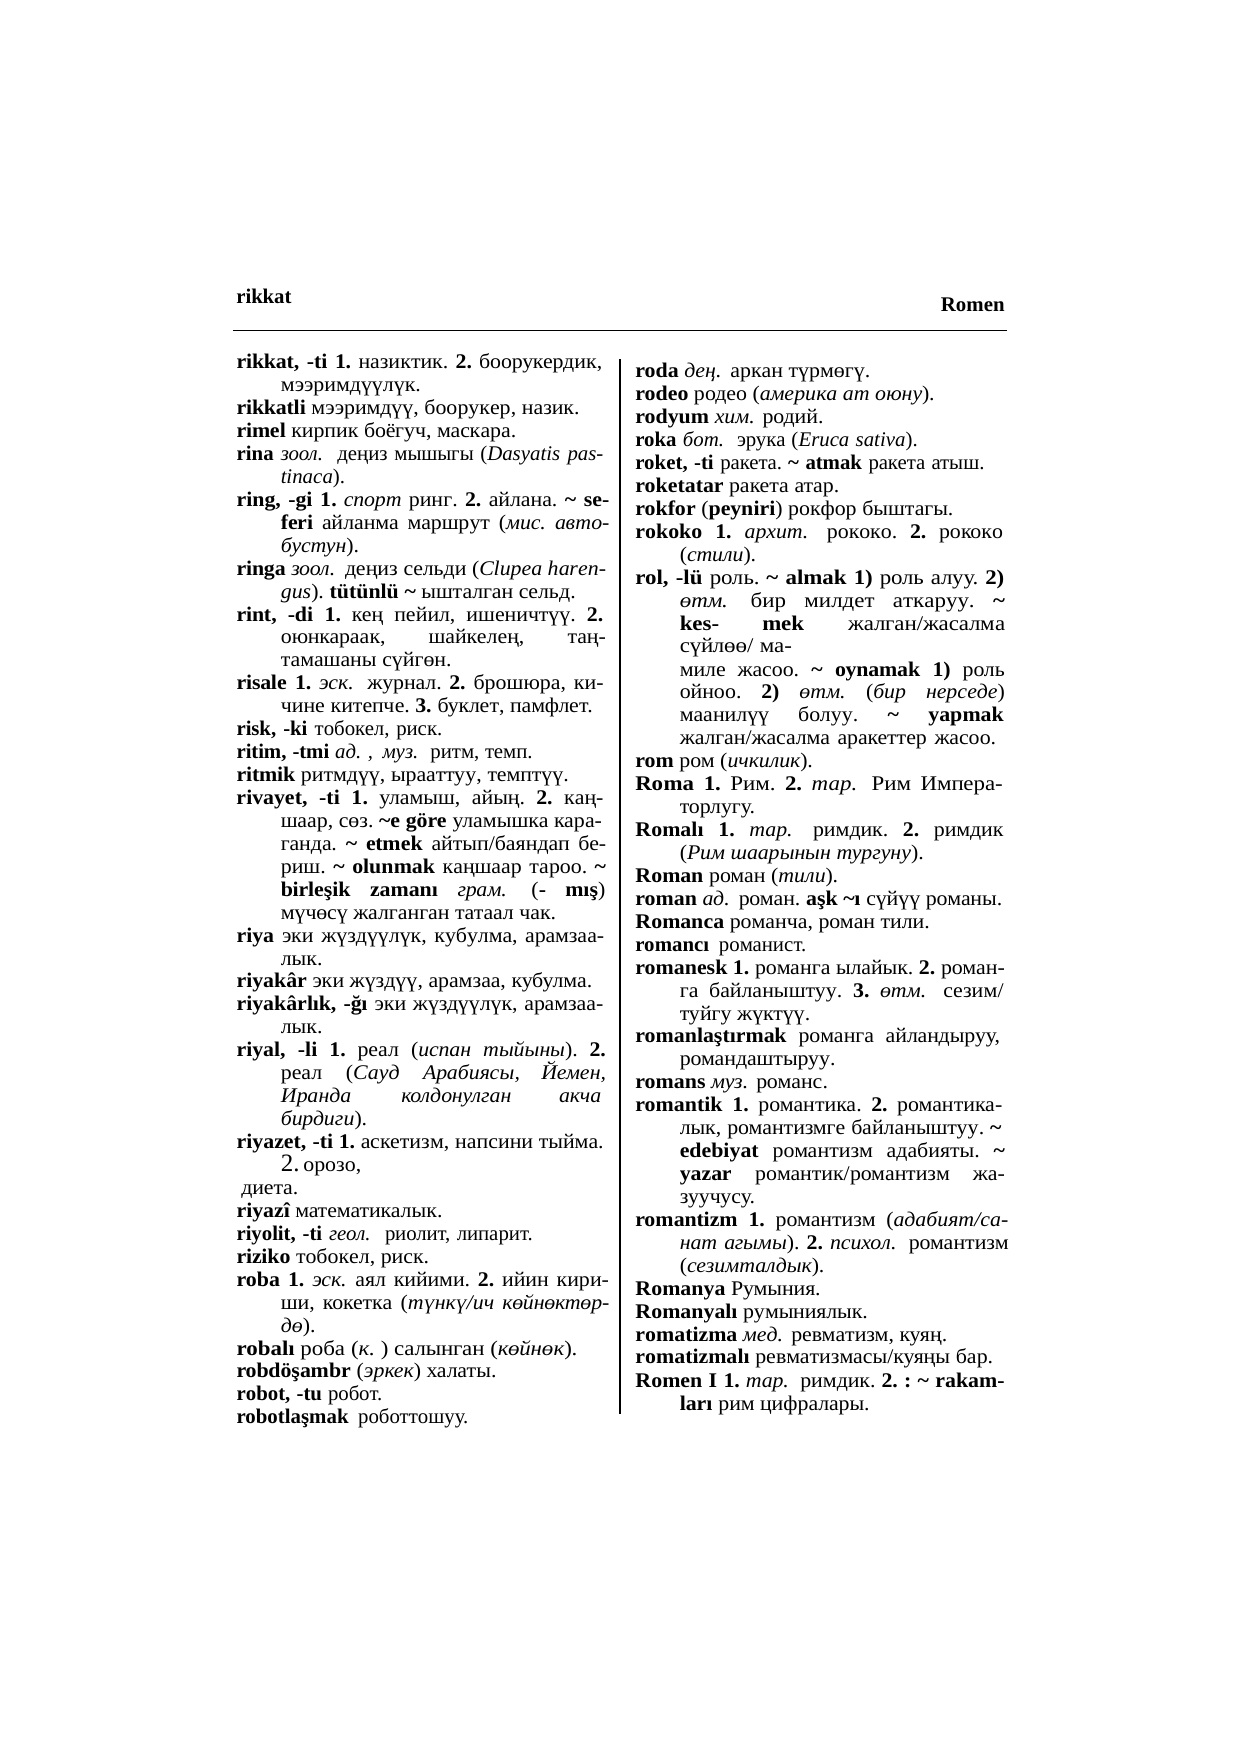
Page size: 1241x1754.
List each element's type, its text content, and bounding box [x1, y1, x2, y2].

text чине китепче. 3. буклет, памфлет. [281, 694, 597, 717]
text riyal, -li 1. реал (испан тыйыны). 2. реал (Сауд Арабиясы, Йемен, Иранда колдонулган акча [236, 1038, 606, 1107]
text romanesk 1. романга ылайык. 2. роман- га байланыштуу. 3. өтм. сезим/ [635, 956, 1018, 1002]
text оюнкараак, шайкелең, таң- тамашаны сүйгөн. [281, 626, 606, 671]
text бирдиги). [281, 1107, 368, 1130]
text rikkat, -ti 1. назиктик. 2. боорукердик, мээримдүүлүк. [236, 350, 606, 396]
text rokfor (peyniri) рокфор быштагы. [635, 497, 1065, 520]
text romantizm 1. романтизм (адабият/са- нат агымы). 2. психол. романтизм (сезимталдык). [635, 1208, 1008, 1277]
text rom ром (ичкилик). [635, 749, 1065, 772]
list орозо, диета. [241, 1153, 423, 1199]
text riyazet, -ti 1. аскетизм, напсини тыйма. [236, 1130, 609, 1153]
text risk, -ki тобокел, риск. [236, 717, 609, 740]
text rikkatli мээримдүү, боорукер, назик. [236, 396, 609, 419]
text robot, -tu робот. [236, 1382, 609, 1405]
text rint, -di 1. кең пейил, ишеничтүү. 2. [236, 603, 609, 626]
text rina зоол. деңиз мышыгы (Dasyatis pas- tinaca). [236, 442, 606, 488]
text Romalı 1. тар. римдик. 2. римдик [635, 818, 1005, 841]
text rivayet, -ti 1. уламыш, айың. 2. каң- шаар, сөз. ~e göre уламышка кара- [236, 786, 609, 832]
text rokoko 1. архит. рококо. 2. рококо [635, 520, 1065, 543]
text edebiyat романтизм адабияты. ~ yazar романтик/романтизм жа- зуучусу. [679, 1139, 1005, 1208]
text ritim, -tmi ад. , муз. ритм, темп. [236, 740, 609, 763]
text romancı романист. [635, 933, 1038, 956]
text rodyum хим. родий. [635, 405, 1044, 428]
text rodeo родео (америка ат оюну). [635, 382, 1065, 405]
text жалган/жасалма аракеттер жасоо. [679, 726, 1000, 749]
text ringa зоол. деңиз сельди (Clupea haren- gus). tütünlü ~ ышталган сельд. [236, 557, 609, 603]
text romanlaştırmak романга айландыруу, романдаштыруу. [635, 1024, 1065, 1070]
text ганда. ~ etmek айтып/баяндап бе- риш. ~ olunmak каңшаар тароо. ~ birleşik zamanı грам. (- mış) [281, 832, 606, 901]
text ritmik ритмдүү, ырааттуу, темптүү. [236, 763, 609, 786]
text riyazî математикалык. [236, 1199, 609, 1222]
text riyolit, -ti геол. риолит, липарит. [236, 1222, 609, 1245]
text мүчөсү жалганган татаал чак. [281, 901, 557, 924]
text robotlaşmak роботтошуу. [236, 1405, 609, 1428]
text (Рим шаарынын тургуну). [679, 841, 926, 864]
text rimel кирпик боёгуч, маскара. [236, 419, 609, 442]
text roketatar ракета атар. [635, 474, 1065, 497]
text (стили). [679, 543, 759, 566]
text romans муз. романс. [635, 1070, 1065, 1093]
text Romanyalı румыниялык. [635, 1300, 1065, 1323]
text Romen I 1. тар. римдик. 2. : ~ rakam- ları рим цифралары. [635, 1369, 1005, 1414]
text roman ад. роман. aşk ~ı сүйүү романы. [635, 887, 1065, 910]
text romatizma мед. ревматизм, куяң. [635, 1323, 1038, 1346]
text roda дең. аркан түрмөгү. [635, 358, 1065, 382]
text Romanya Румыния. [635, 1277, 1065, 1300]
text roka бот. эрука (Eruca sativa). [635, 428, 1065, 451]
text riyakârlık, -ğı эки жүздүүлүк, арамзаа- лык. [236, 992, 606, 1038]
text romatizmalı ревматизмасы/куяңы бар. [635, 1346, 1065, 1369]
text riya эки жүздүүлүк, кубулма, арамзаа- лык. [236, 924, 609, 969]
text roket, -ti ракета. ~ atmak ракета атыш. [635, 451, 1065, 474]
text Roman роман (тили). [635, 864, 1065, 887]
text rol, -lü роль. ~ almak 1) роль алуу. 2) өтм. бир милдет аткаруу. ~ kes- mek жалган/жасалма сүйлөө/ ма- [635, 566, 1005, 657]
text Roma 1. Рим. 2. тар. Рим Импера- [635, 772, 1065, 795]
text risale 1. эск. журнал. 2. брошюра, ки- [236, 671, 609, 694]
text торлугу. [679, 795, 759, 818]
text riziko тобокел, риск. [236, 1245, 609, 1268]
text миле жасоо. ~ oynamak 1) роль ойноо. 2) өтм. (бир нерседе) маанилүү болуу. ~ yapmak [679, 658, 1005, 726]
text ring, -gi 1. спорт ринг. 2. айлана. ~ se- feri айланма маршрут (мис. авто- бустун). [236, 488, 609, 557]
text rikkat [236, 284, 292, 308]
text туйгу жүктүү. [679, 1002, 812, 1024]
text Romen [941, 292, 1065, 316]
text robalı роба (к. ) салынган (көйнөк). [236, 1337, 609, 1359]
text roba 1. эск. аял кийими. 2. ийин кири- ши, кокетка (түнкү/ич көйнөктөр- дө). [236, 1268, 609, 1337]
text riyakâr эки жүздүү, арамзаа, кубулма. [236, 969, 609, 992]
text Romanca романча, роман тили. [635, 910, 1044, 933]
text robdöşambr (эркек) халаты. [236, 1359, 609, 1382]
text romantik 1. романтика. 2. романтика- лык, романтизмге байланыштуу. ~ [635, 1093, 1043, 1139]
